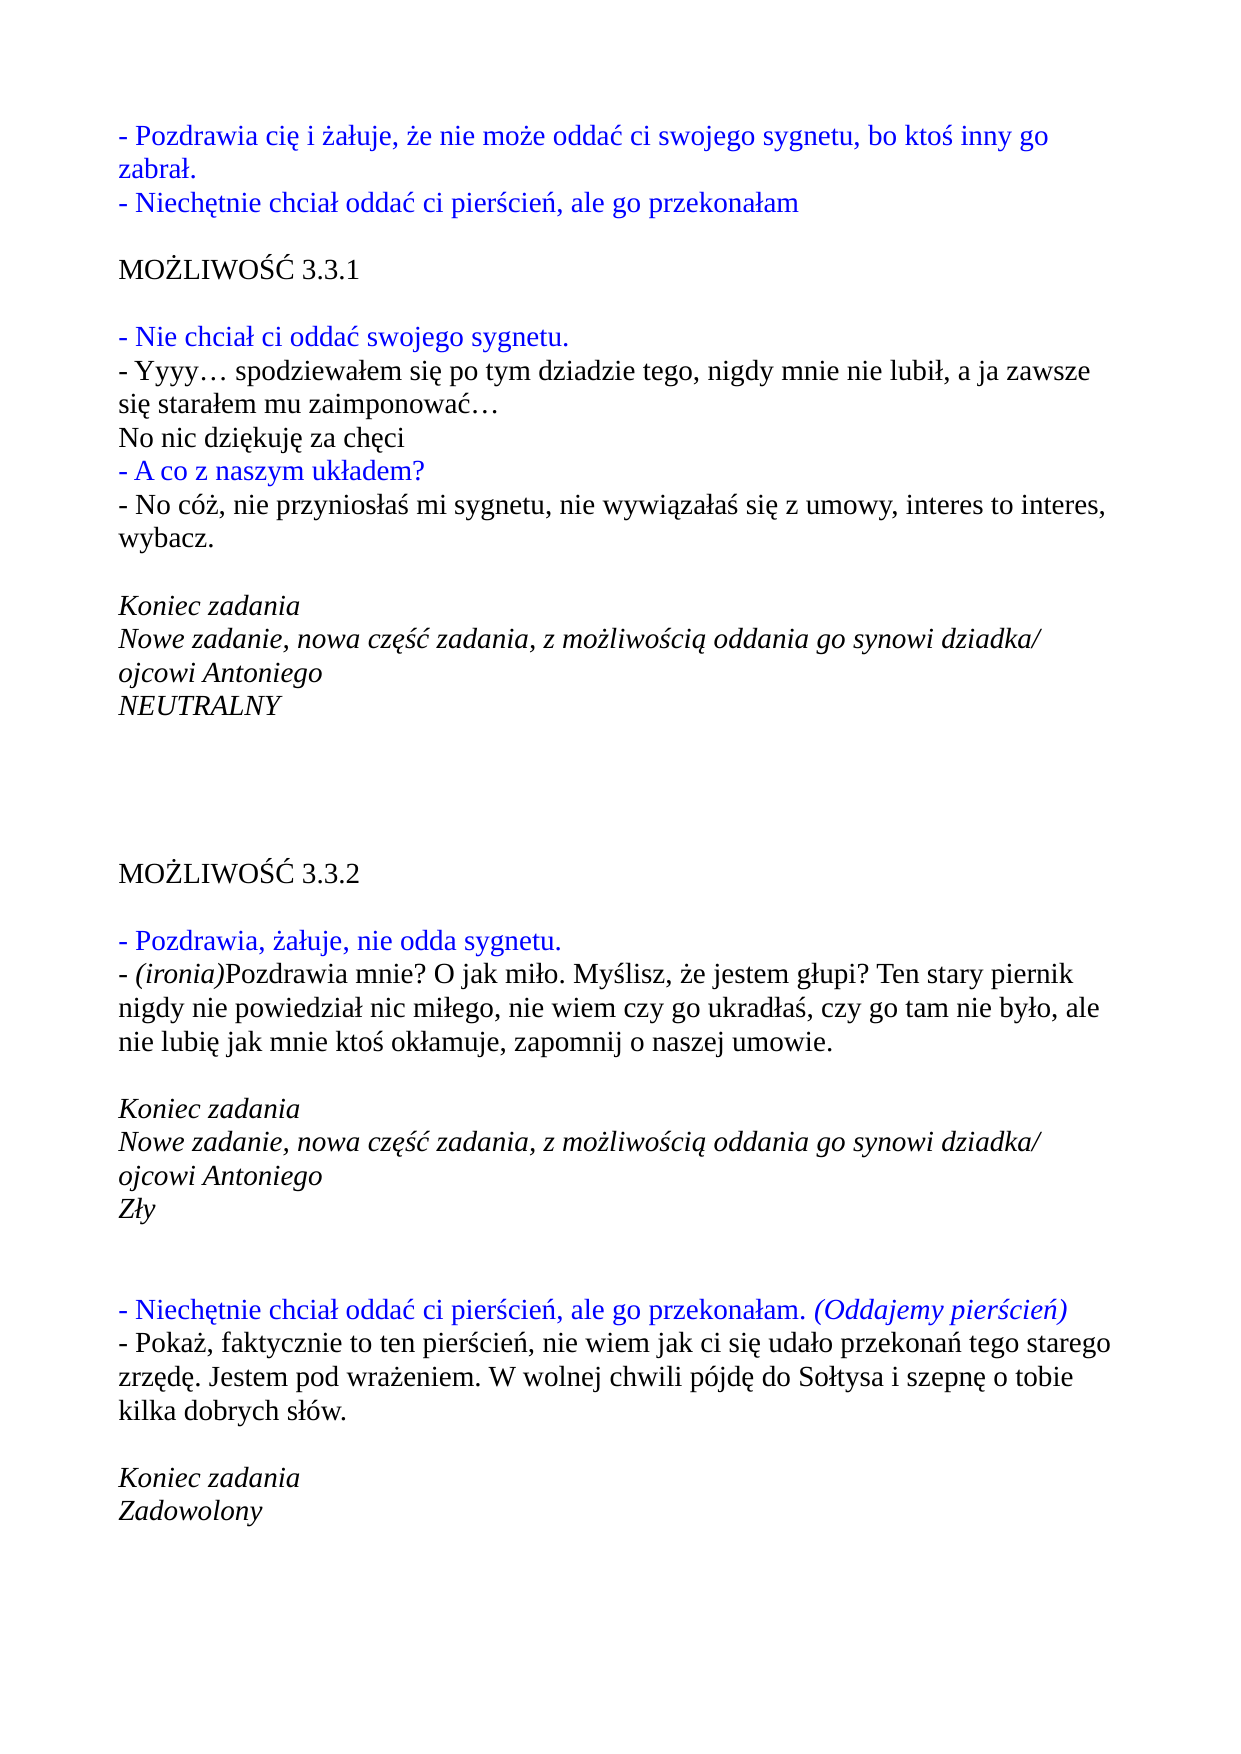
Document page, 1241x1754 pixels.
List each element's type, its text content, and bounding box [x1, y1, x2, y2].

text - (ironia)Pozdrawia mnie? O jak miło. Myślisz, że jestem głupi? Ten stary piernik nigdy nie powiedział nic miłego, nie wiem czy go ukradłaś, czy go tam nie było, ale nie lubię jak mnie ktoś okłamuje, zapomnij o naszej umowie. [118, 957, 1122, 1057]
text - No cóż, nie przyniosłaś mi sygnetu, nie wywiązałaś się z umowy, interes to interes, wybacz. [118, 487, 1122, 554]
text Koniec zadania [118, 1091, 1122, 1124]
text - Niechętnie chciał oddać ci pierścień, ale go przekonałam. (Oddajemy pierścień) [118, 1292, 1122, 1326]
text No nic dziękuję za chęci [118, 420, 1122, 453]
text Zadowolony [118, 1493, 1122, 1527]
text Zły [118, 1191, 1122, 1225]
text MOŻLIWOŚĆ 3.3.1 [118, 252, 1122, 286]
text - Pozdrawia cię i żałuje, że nie może oddać ci swojego sygnetu, bo ktoś inny go zabrał. [118, 118, 1122, 185]
text - Pozdrawia, żałuje, nie odda sygnetu. [118, 923, 1122, 957]
text NEUTRALNY [118, 688, 1122, 722]
text Koniec zadania [118, 588, 1122, 621]
text MOŻLIWOŚĆ 3.3.2 [118, 856, 1122, 889]
text Nowe zadanie, nowa część zadania, z możliwością oddania go synowi dziadka/ ojcowi Antoniego [118, 621, 1122, 688]
text - Yyyy… spodziewałem się po tym dziadzie tego, nigdy mnie nie lubił, a ja zawsze się starałem mu zaimponować… [118, 353, 1122, 420]
text - Pokaż, faktycznie to ten pierścień, nie wiem jak ci się udało przekonań tego starego zrzędę. Jestem pod wrażeniem. W wolnej chwili pójdę do Sołtysa i szepnę o tobie kilka dobrych słów. [118, 1326, 1122, 1426]
text Koniec zadania [118, 1460, 1122, 1493]
text - A co z naszym układem? [118, 453, 1122, 487]
text - Niechętnie chciał oddać ci pierścień, ale go przekonałam [118, 185, 1122, 219]
text Nowe zadanie, nowa część zadania, z możliwością oddania go synowi dziadka/ ojcowi Antoniego [118, 1124, 1122, 1191]
text - Nie chciał ci oddać swojego sygnetu. [118, 319, 1122, 353]
